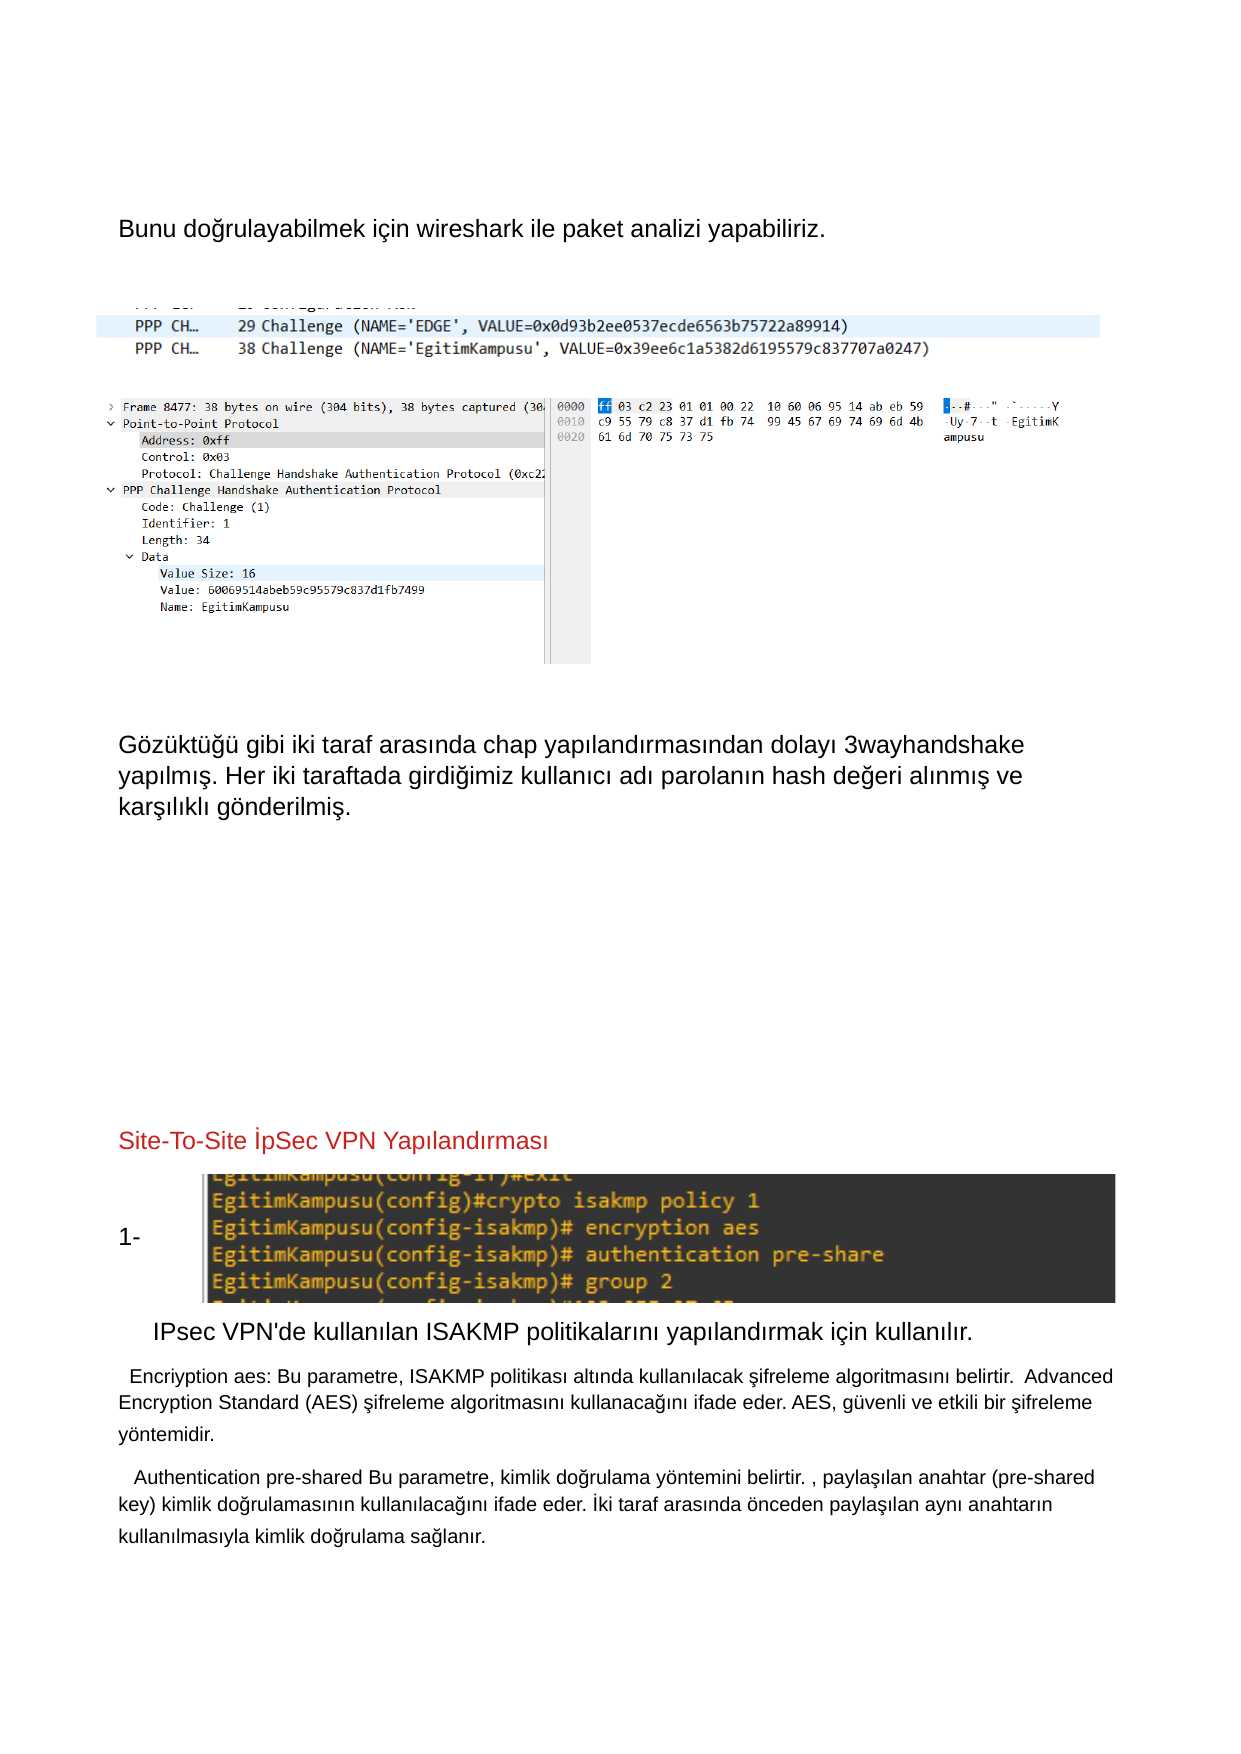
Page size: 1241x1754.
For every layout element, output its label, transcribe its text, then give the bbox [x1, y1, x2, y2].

picture [96, 308, 1101, 364]
text IPsec VPN'de kullanılan ISAKMP politikalarını yapılandırmak için kullanılır. [118, 1317, 1122, 1346]
text Encriyption aes: Bu parametre, ISAKMP politikası altında kullanılacak şifreleme algoritmasını belirtir. Advanced Encryption Standard (AES) şifreleme algoritmasını kullanacağını ifade eder. AES, güvenli ve etkili bir şifreleme yöntemidir. [118, 1364, 1122, 1447]
picture [202, 1174, 1116, 1303]
text 1- [118, 1222, 202, 1250]
text [1116, 1222, 1122, 1250]
text Site-To-Site İpSec VPN Yapılandırması [118, 1126, 1122, 1155]
text Bunu doğrulayabilmek için wireshark ile paket analizi yapabiliriz. [118, 213, 1122, 242]
text Gözüktüğü gibi iki taraf arasında chap yapılandırmasından dolayı 3wayhandshake yapılmış. Her iki taraftada girdiğimiz kullanıcı adı parolanın hash değeri alınmış ve karşılıklı gönderilmiş. [118, 730, 1122, 821]
picture [106, 398, 1111, 664]
text Authentication pre-shared Bu parametre, kimlik doğrulama yöntemini belirtir. , paylaşılan anahtar (pre-shared key) kimlik doğrulamasının kullanılacağını ifade eder. İki taraf arasında önceden paylaşılan aynı anahtarın kullanılmasıyla kimlik doğrulama sağlanır. [118, 1466, 1122, 1548]
